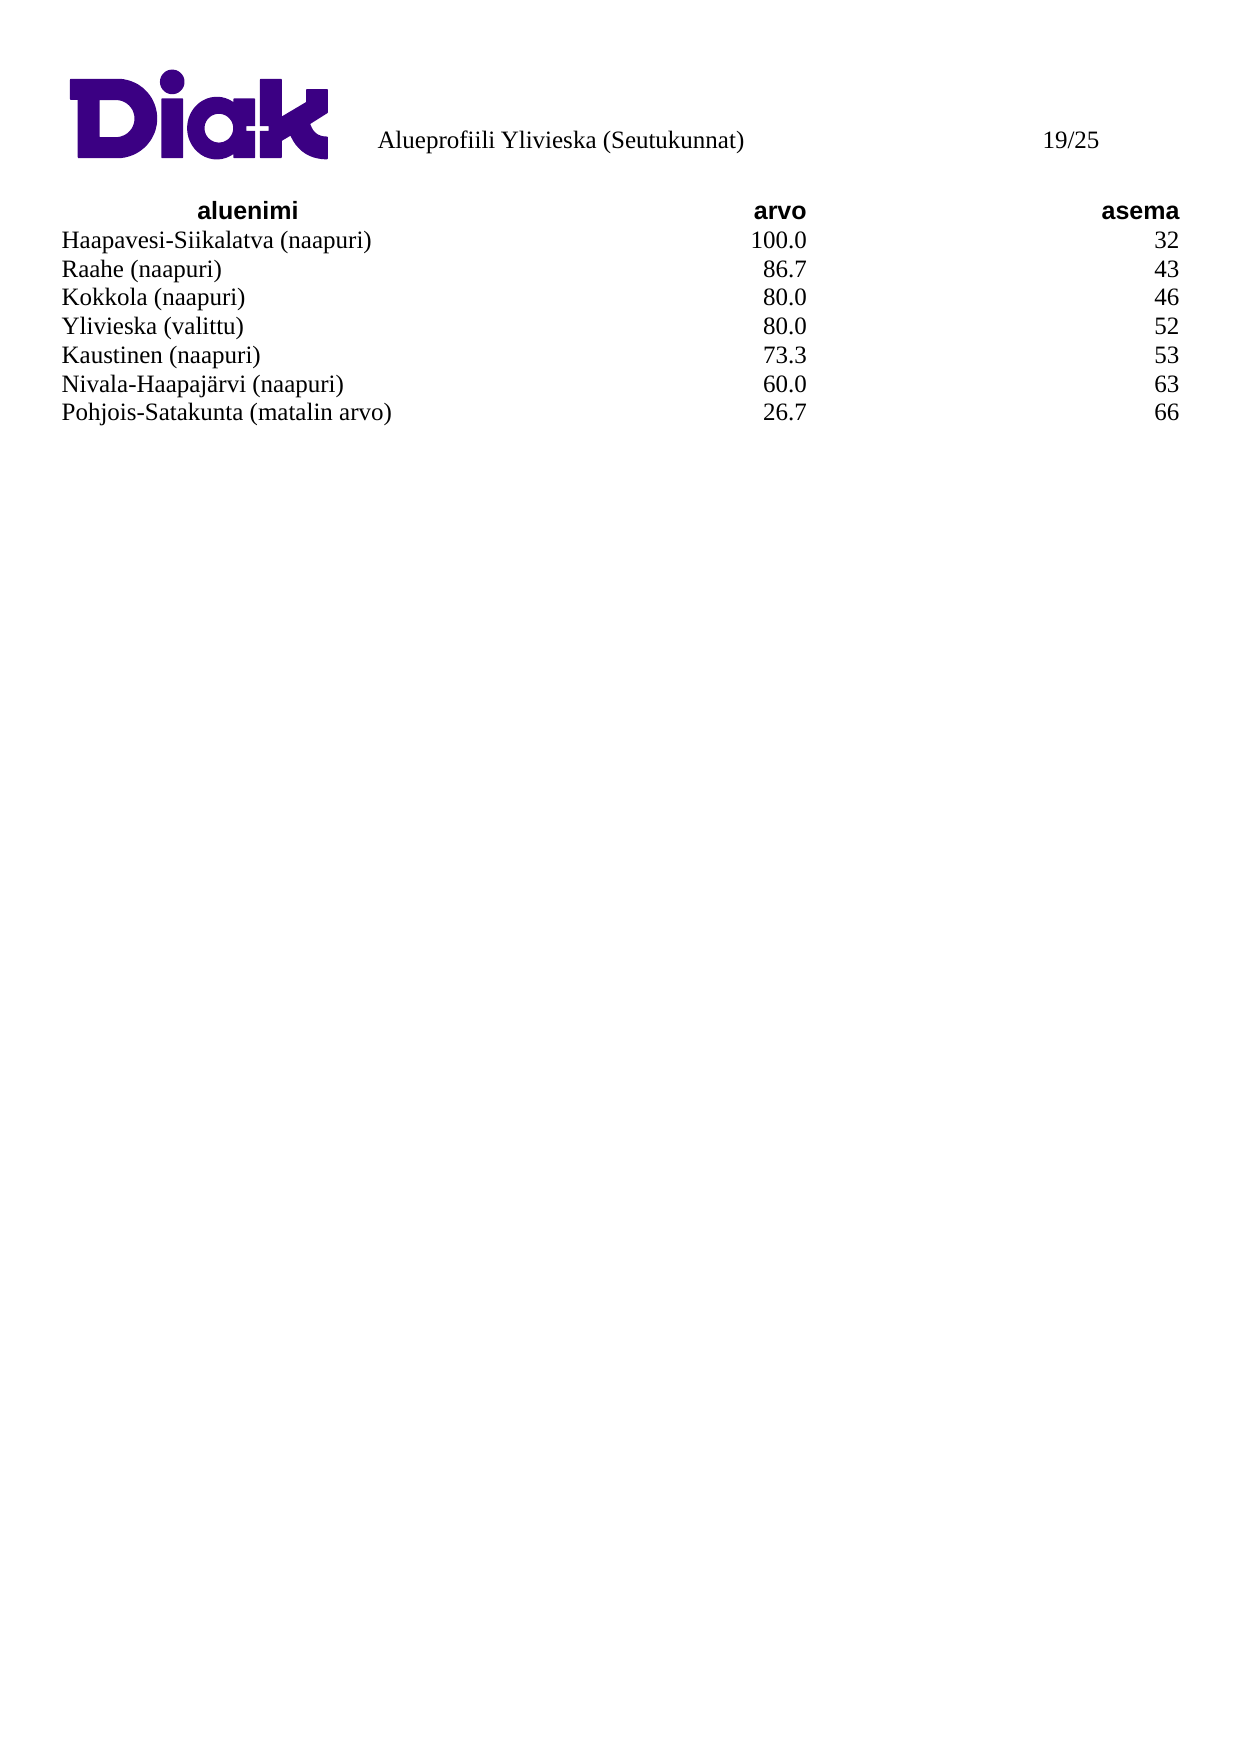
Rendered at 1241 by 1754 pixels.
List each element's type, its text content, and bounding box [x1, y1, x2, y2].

table_cell Haapavesi-Siikalatva (naapuri) [61, 225, 434, 254]
table_cell Kaustinen (naapuri) [61, 340, 434, 369]
table_header asema [806, 196, 1179, 225]
table_cell 43 [806, 254, 1179, 282]
table_cell 73.3 [434, 340, 806, 369]
table_cell 46 [806, 283, 1179, 311]
table_cell 53 [806, 340, 1179, 369]
table_cell Kokkola (naapuri) [61, 283, 434, 311]
table_cell Ylivieska (valittu) [61, 311, 434, 340]
table_cell 100.0 [434, 225, 806, 254]
table_cell 52 [806, 311, 1179, 340]
table_cell 32 [806, 225, 1179, 254]
table_cell Nivala-Haapajärvi (naapuri) [61, 369, 434, 397]
table_cell 86.7 [434, 254, 806, 282]
table_cell 80.0 [434, 311, 806, 340]
table_cell 60.0 [434, 369, 806, 397]
table_cell 80.0 [434, 283, 806, 311]
table_cell Pohjois-Satakunta (matalin arvo) [61, 398, 434, 426]
table_header arvo [434, 196, 806, 225]
table_cell 66 [806, 398, 1179, 426]
table_cell 26.7 [434, 398, 806, 426]
table_cell 63 [806, 369, 1179, 397]
table_cell Raahe (naapuri) [61, 254, 434, 282]
table_header aluenimi [61, 196, 434, 225]
